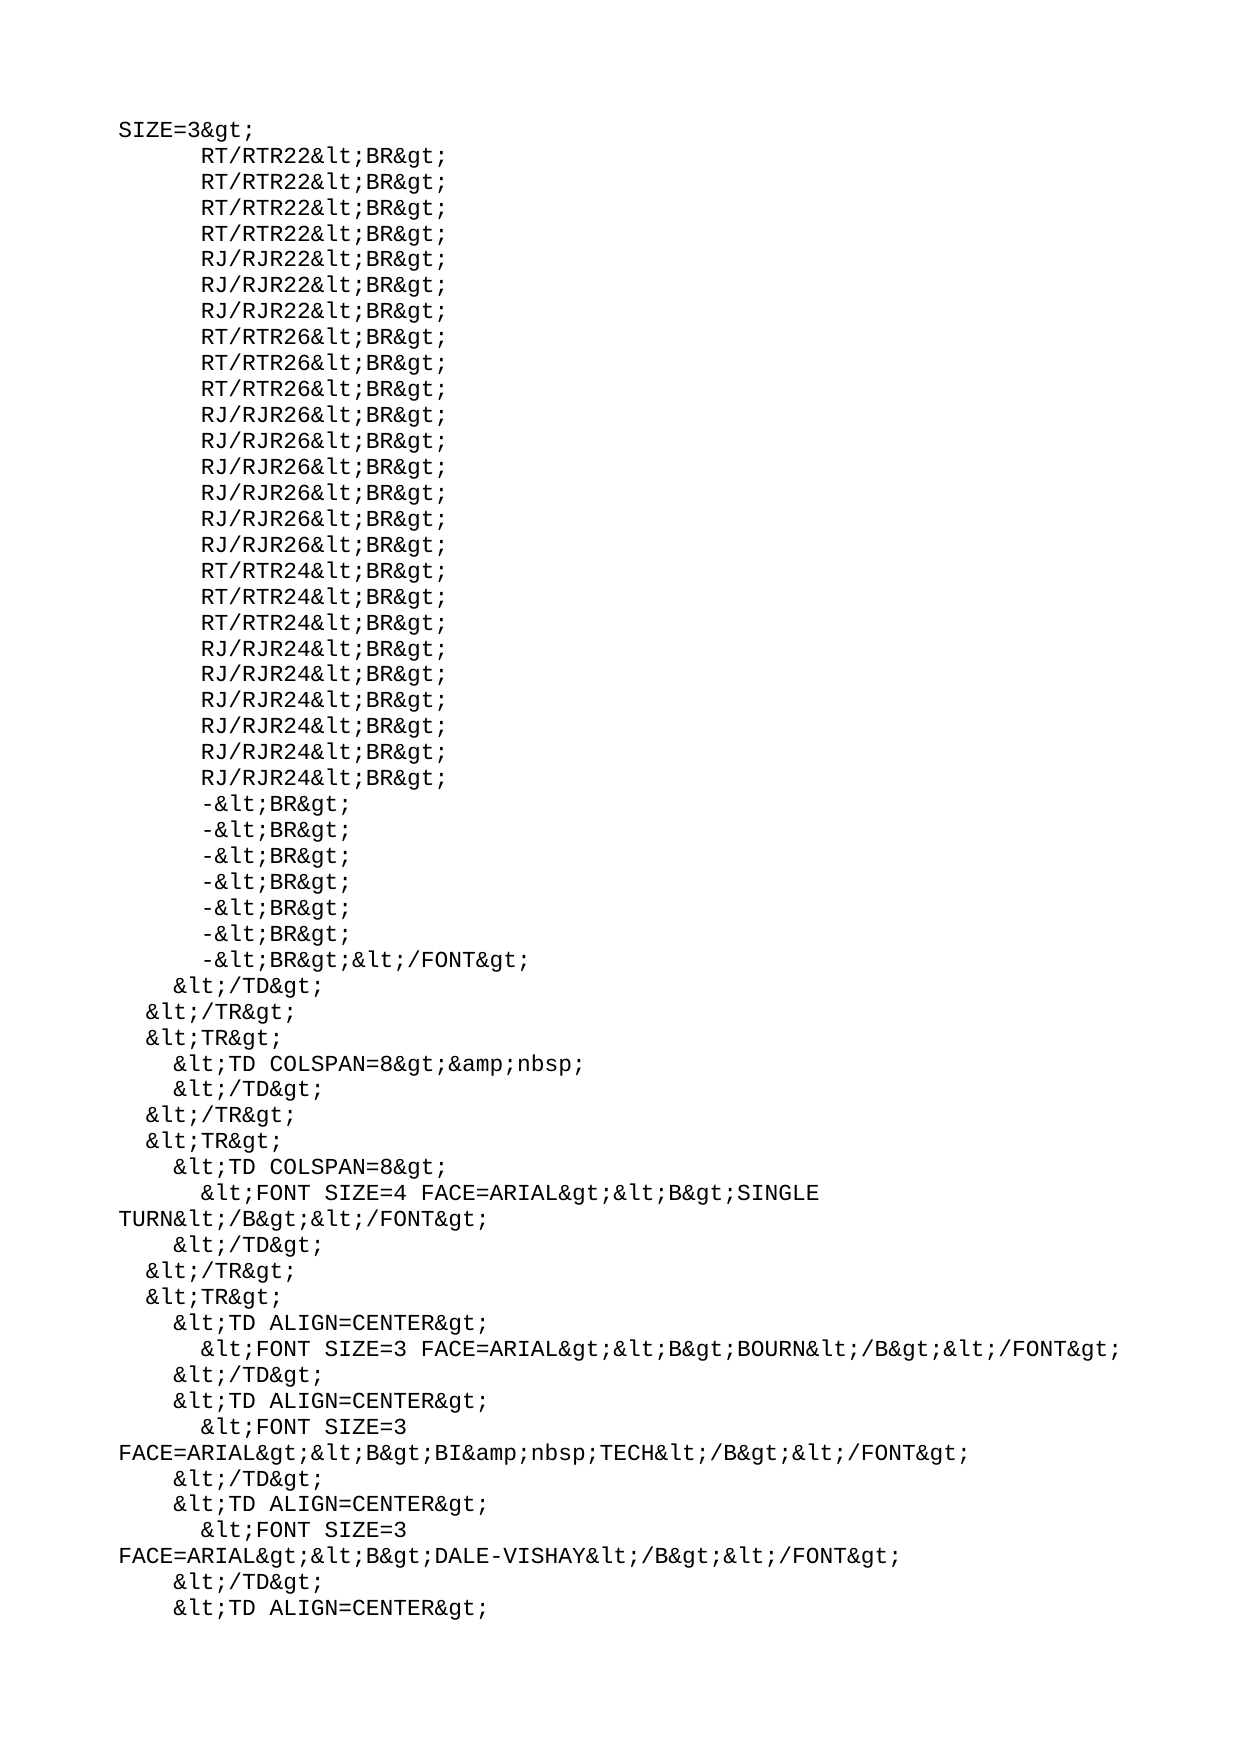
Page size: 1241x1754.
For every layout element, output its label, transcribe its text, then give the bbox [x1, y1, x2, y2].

text RJ/RJR24&lt;BR&gt; [118, 767, 1122, 792]
text &lt;TD ALIGN=CENTER&gt; [118, 1493, 1122, 1519]
text &lt;FONT SIZE=3 FACE=ARIAL&gt;&lt;B&gt;BI&amp;nbsp;TECH&lt;/B&gt;&lt;/FONT&gt; [118, 1415, 1122, 1467]
text &lt;/TR&gt; [118, 1104, 1122, 1130]
text &lt;/TD&gt; [118, 1363, 1122, 1389]
text &lt;TD COLSPAN=8&gt;&amp;nbsp; [118, 1052, 1122, 1078]
text &lt;/TD&gt; [118, 1571, 1122, 1597]
text RT/RTR26&lt;BR&gt; [118, 352, 1122, 377]
text RJ/RJR22&lt;BR&gt; [118, 248, 1122, 274]
text &lt;FONT SIZE=4 FACE=ARIAL&gt;&lt;B&gt;SINGLE TURN&lt;/B&gt;&lt;/FONT&gt; [118, 1182, 1122, 1233]
text -&lt;BR&gt;&lt;/FONT&gt; [118, 948, 1122, 974]
text RT/RTR22&lt;BR&gt; [118, 196, 1122, 222]
text RJ/RJR26&lt;BR&gt; [118, 429, 1122, 455]
text RT/RTR26&lt;BR&gt; [118, 326, 1122, 352]
text -&lt;BR&gt; [118, 896, 1122, 922]
text &lt;TD COLSPAN=8&gt; [118, 1156, 1122, 1182]
text &lt;/TR&gt; [118, 1000, 1122, 1026]
text RT/RTR22&lt;BR&gt; [118, 170, 1122, 196]
text &lt;TD ALIGN=CENTER&gt; [118, 1311, 1122, 1337]
text RT/RTR24&lt;BR&gt; [118, 585, 1122, 611]
text &lt;TD ALIGN=CENTER&gt; [118, 1389, 1122, 1415]
text SIZE=3&gt; [118, 118, 1122, 144]
text -&lt;BR&gt; [118, 792, 1122, 818]
text RT/RTR22&lt;BR&gt; [118, 144, 1122, 170]
text &lt;/TD&gt; [118, 1467, 1122, 1493]
text RJ/RJR24&lt;BR&gt; [118, 663, 1122, 689]
text RJ/RJR24&lt;BR&gt; [118, 715, 1122, 741]
text RT/RTR24&lt;BR&gt; [118, 559, 1122, 585]
text RT/RTR22&lt;BR&gt; [118, 222, 1122, 248]
text -&lt;BR&gt; [118, 922, 1122, 948]
text &lt;/TD&gt; [118, 1078, 1122, 1104]
text &lt;TD ALIGN=CENTER&gt; [118, 1597, 1122, 1622]
text &lt;/TR&gt; [118, 1259, 1122, 1285]
text RJ/RJR22&lt;BR&gt; [118, 274, 1122, 300]
text &lt;FONT SIZE=3 FACE=ARIAL&gt;&lt;B&gt;BOURN&lt;/B&gt;&lt;/FONT&gt; [118, 1337, 1122, 1363]
text &lt;TR&gt; [118, 1026, 1122, 1052]
text RT/RTR24&lt;BR&gt; [118, 611, 1122, 637]
text -&lt;BR&gt; [118, 844, 1122, 870]
text RJ/RJR24&lt;BR&gt; [118, 741, 1122, 767]
text RJ/RJR24&lt;BR&gt; [118, 689, 1122, 715]
text -&lt;BR&gt; [118, 818, 1122, 844]
text RJ/RJR24&lt;BR&gt; [118, 637, 1122, 663]
text &lt;/TD&gt; [118, 1233, 1122, 1259]
text RJ/RJR26&lt;BR&gt; [118, 455, 1122, 481]
text RJ/RJR26&lt;BR&gt; [118, 507, 1122, 533]
text RJ/RJR22&lt;BR&gt; [118, 300, 1122, 326]
text -&lt;BR&gt; [118, 870, 1122, 896]
text &lt;TR&gt; [118, 1285, 1122, 1311]
text &lt;/TD&gt; [118, 974, 1122, 1000]
text RT/RTR26&lt;BR&gt; [118, 377, 1122, 403]
text RJ/RJR26&lt;BR&gt; [118, 403, 1122, 429]
text &lt;FONT SIZE=3 FACE=ARIAL&gt;&lt;B&gt;DALE-VISHAY&lt;/B&gt;&lt;/FONT&gt; [118, 1519, 1122, 1571]
text RJ/RJR26&lt;BR&gt; [118, 533, 1122, 559]
text &lt;TR&gt; [118, 1130, 1122, 1156]
text RJ/RJR26&lt;BR&gt; [118, 481, 1122, 507]
